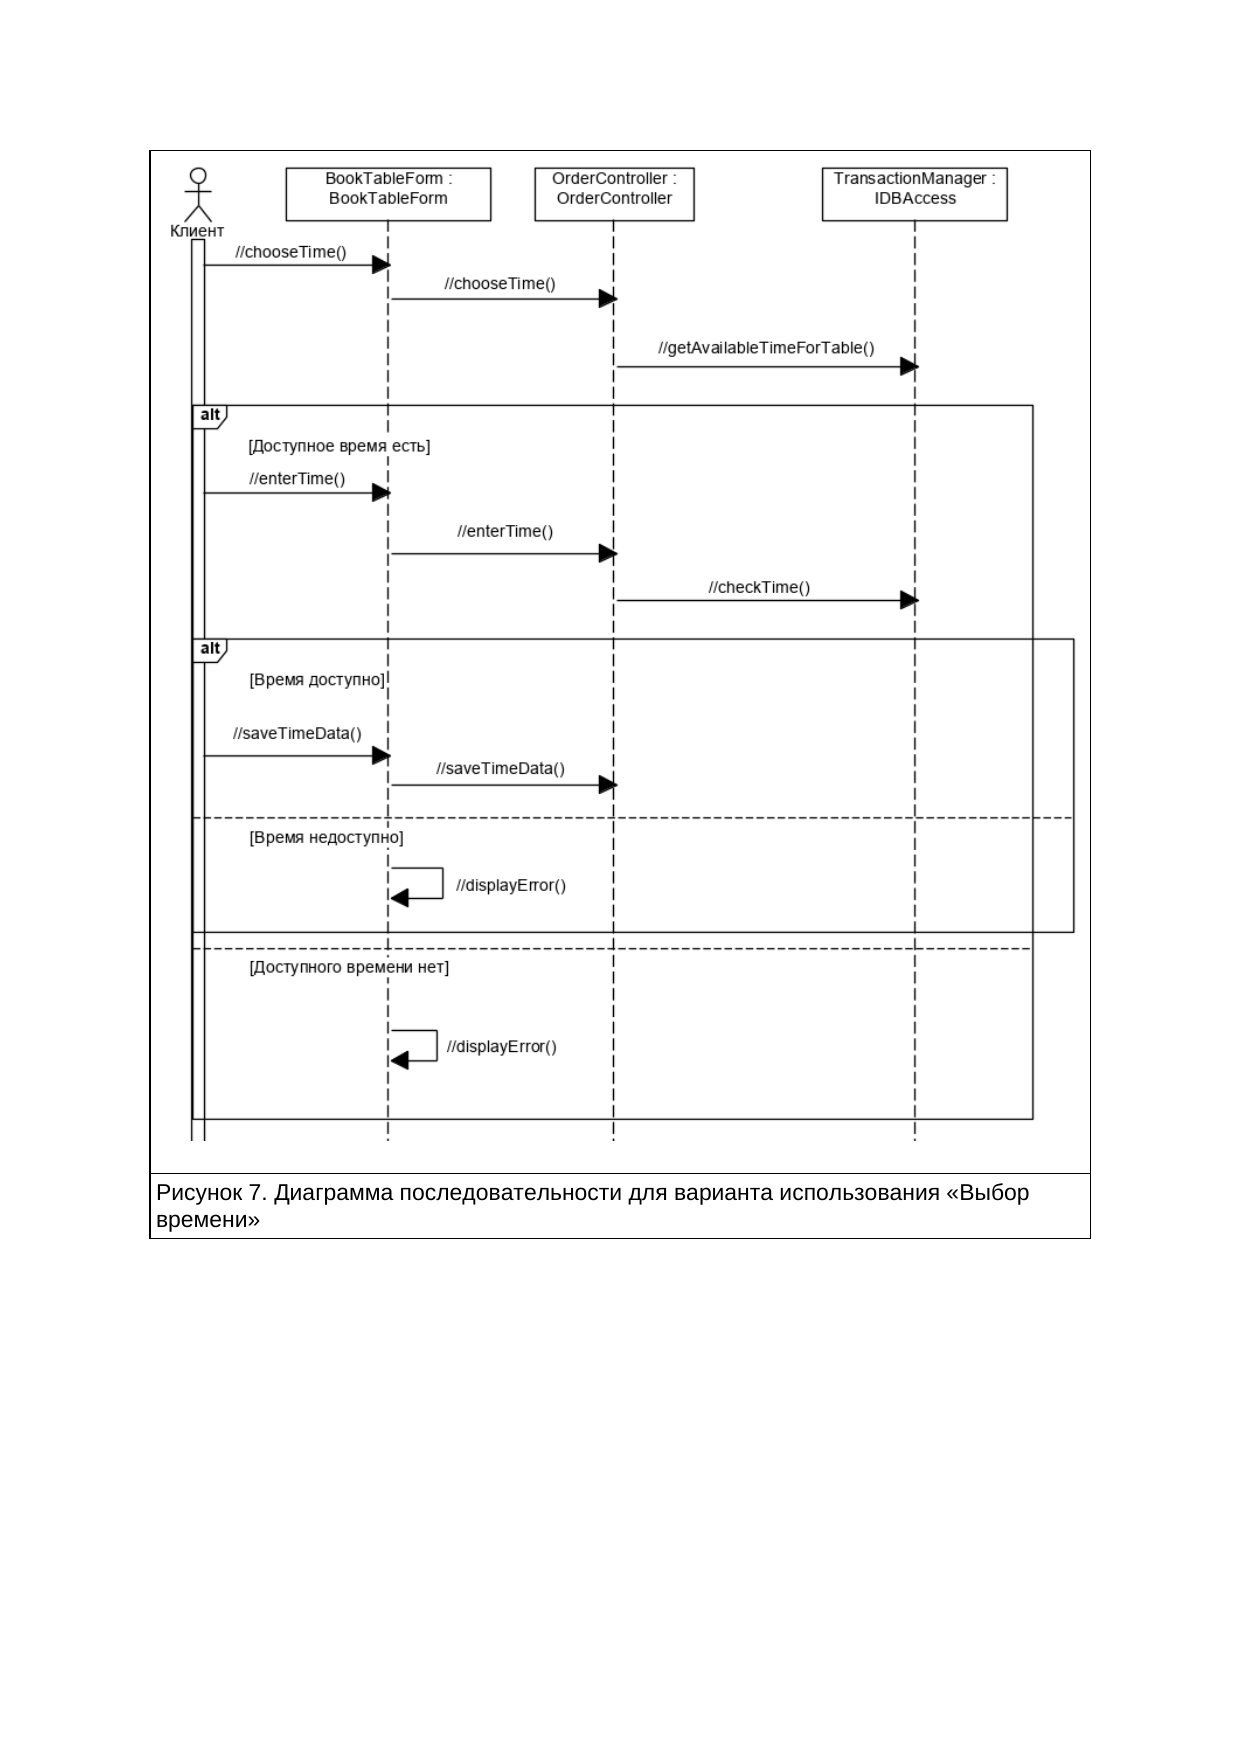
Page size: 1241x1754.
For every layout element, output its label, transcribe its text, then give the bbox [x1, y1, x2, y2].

table_header [151, 151, 1090, 1172]
table_cell Рисунок 7. Диаграмма последовательности для варианта использования «Выбор времени» [151, 1174, 1090, 1238]
picture [155, 156, 1085, 1141]
